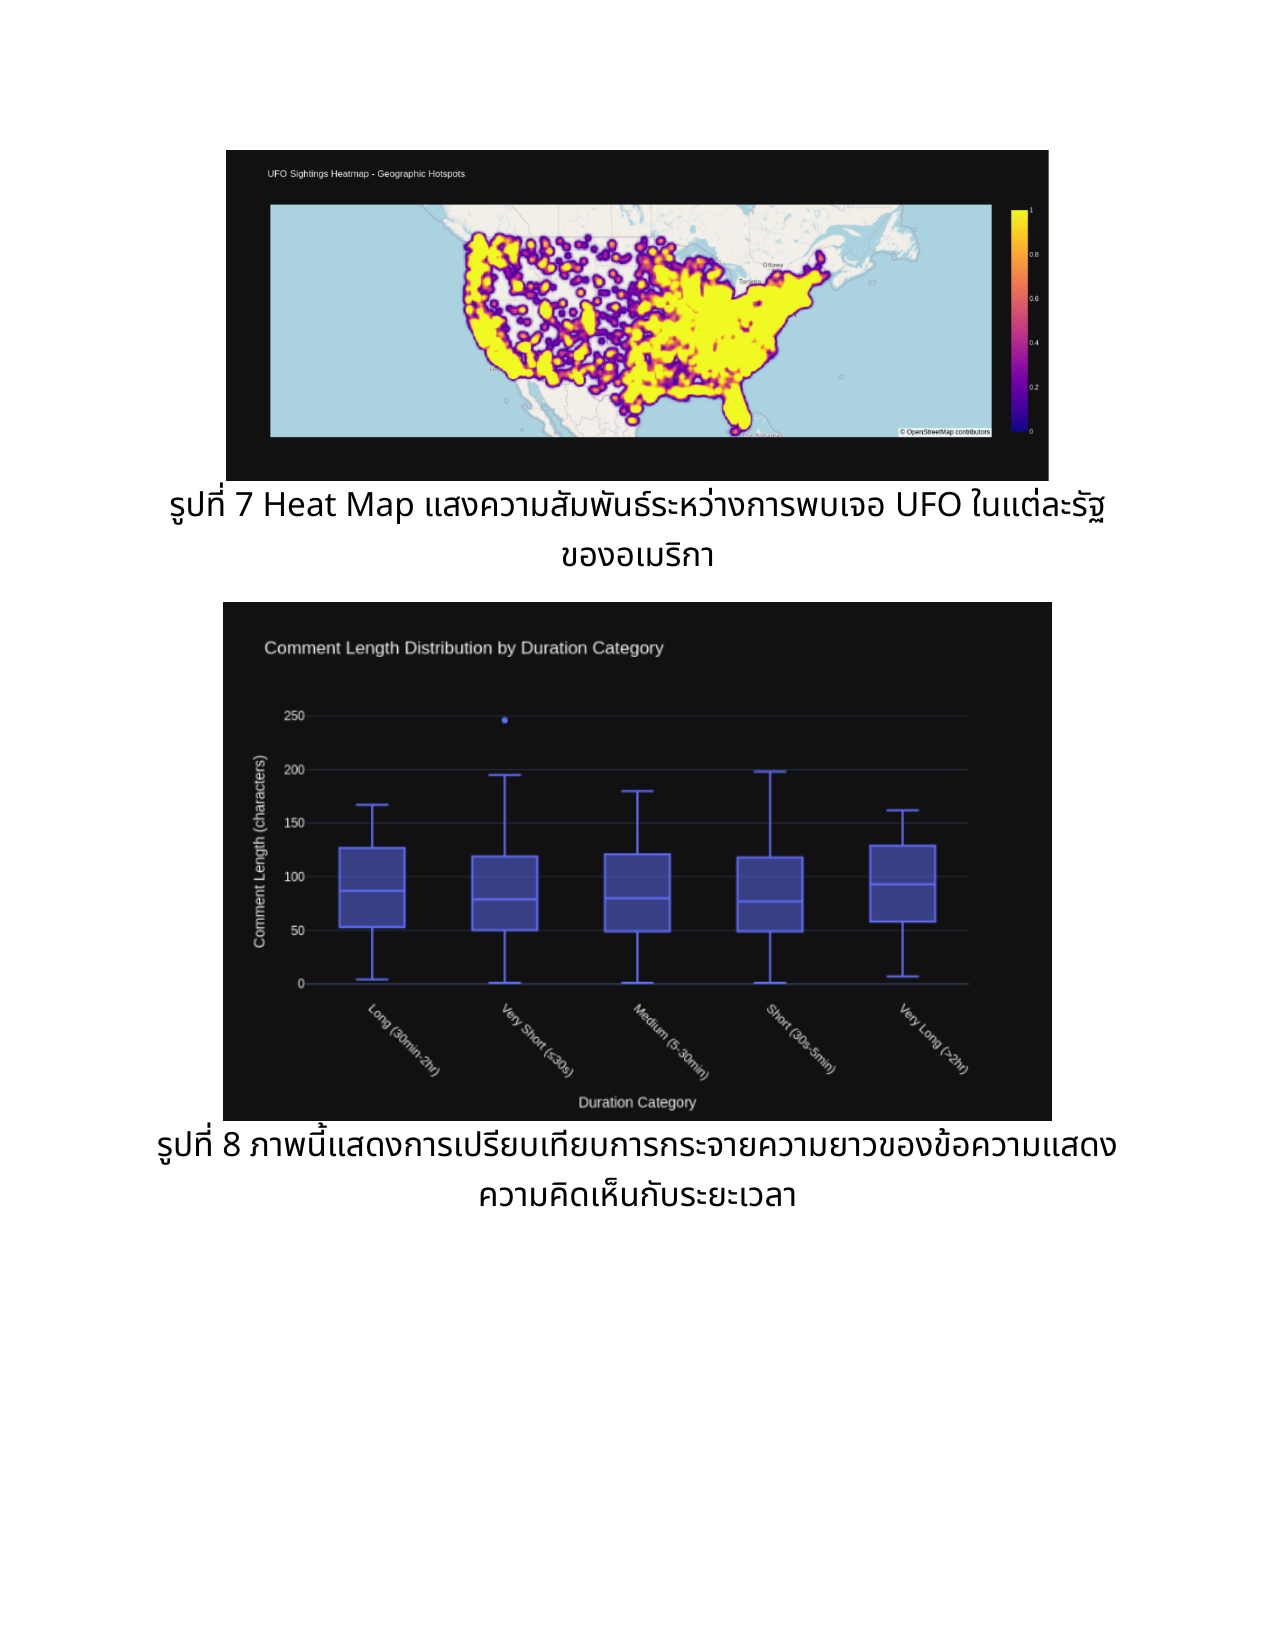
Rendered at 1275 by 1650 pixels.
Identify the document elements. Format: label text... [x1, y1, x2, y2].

text รูปที่ 8 ภาพนี้แสดงการเปรียบเทียบการกระจายความยาวของข้อความแสดงความคิดเห็นกับระยะเวลา [150, 1120, 1125, 1221]
picture [223, 602, 1052, 1121]
picture [226, 150, 1049, 481]
text รูปที่ 7 Heat Map แสงความสัมพันธ์ระหว่างการพบเจอ UFO ในแต่ละรัฐของอเมริกา [150, 480, 1125, 581]
